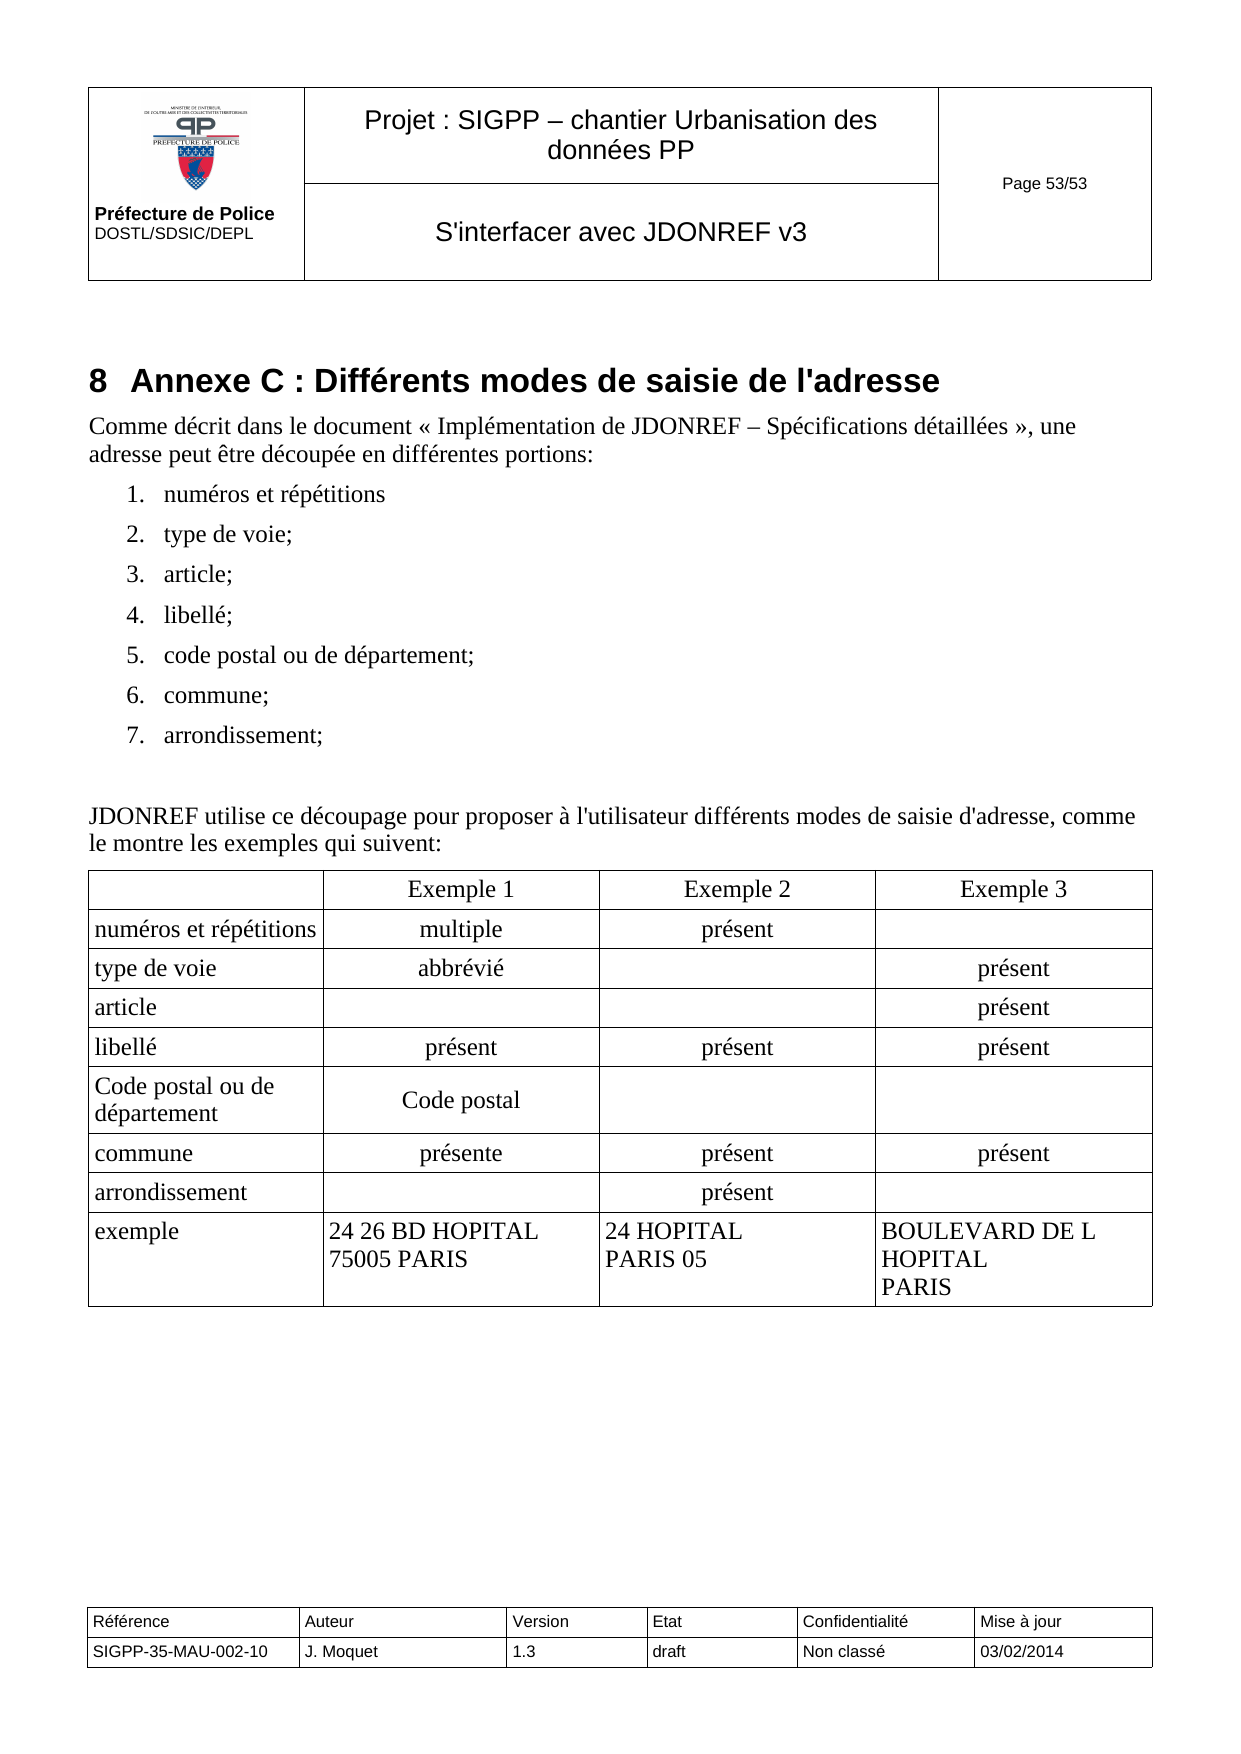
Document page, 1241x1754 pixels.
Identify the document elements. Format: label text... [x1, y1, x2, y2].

table_cell 24 HOPITAL PARIS 05 [600, 1213, 875, 1306]
list numéros et répétitions [126, 480, 1152, 508]
table_cell libellé [89, 1028, 323, 1066]
text JDONREF utilise ce découpage pour proposer à l'utilisateur différents modes de saisie d'adresse, comme le montre les exemples qui suivent: [88, 802, 1152, 857]
table_cell Code postal ou de département [89, 1067, 323, 1133]
table_cell arrondissement [89, 1173, 323, 1212]
table_cell présent [324, 1028, 599, 1066]
table_cell [324, 1173, 599, 1212]
text Comme décrit dans le document « Implémentation de JDONREF – Spécifications détaillées », une adresse peut être découpée en différentes portions: [88, 412, 1152, 468]
table_cell [876, 1067, 1152, 1133]
table_cell [876, 910, 1152, 948]
table_cell [600, 989, 875, 1027]
table_cell présent [600, 1134, 875, 1172]
table_header Exemple 3 [876, 871, 1152, 909]
table_cell type de voie [89, 949, 323, 987]
table_cell BOULEVARD DE L HOPITAL PARIS [876, 1213, 1152, 1306]
table_cell [876, 1173, 1152, 1212]
table_cell présent [600, 1028, 875, 1066]
table_cell article [89, 989, 323, 1027]
table_cell présent [876, 1134, 1152, 1172]
list code postal ou de département; [126, 641, 1152, 669]
table_cell présent [600, 910, 875, 948]
list type de voie; [126, 520, 1152, 548]
list commune; [126, 681, 1152, 709]
table_header Exemple 2 [600, 871, 875, 909]
list arrondissement; [126, 721, 1152, 749]
list article; [126, 561, 1152, 588]
table_cell Code postal [324, 1067, 599, 1133]
table_cell présente [324, 1134, 599, 1172]
table_cell [600, 949, 875, 987]
table_cell abbrévié [324, 949, 599, 987]
table_cell commune [89, 1134, 323, 1172]
list libellé; [126, 601, 1152, 628]
table_cell 24 26 BD HOPITAL 75005 PARIS [324, 1213, 599, 1306]
table_cell multiple [324, 910, 599, 948]
table_cell présent [876, 949, 1152, 987]
table_cell présent [876, 1028, 1152, 1066]
table_cell [600, 1067, 875, 1133]
table_header [89, 871, 323, 909]
subtitle Annexe C : Différents modes de saisie de l'adresse [88, 362, 1152, 400]
table_header Exemple 1 [324, 871, 599, 909]
table_cell présent [876, 989, 1152, 1027]
table_cell présent [600, 1173, 875, 1212]
table_cell numéros et répétitions [89, 910, 323, 948]
table_cell [324, 989, 599, 1027]
table_cell exemple [89, 1213, 323, 1306]
picture [141, 92, 252, 203]
